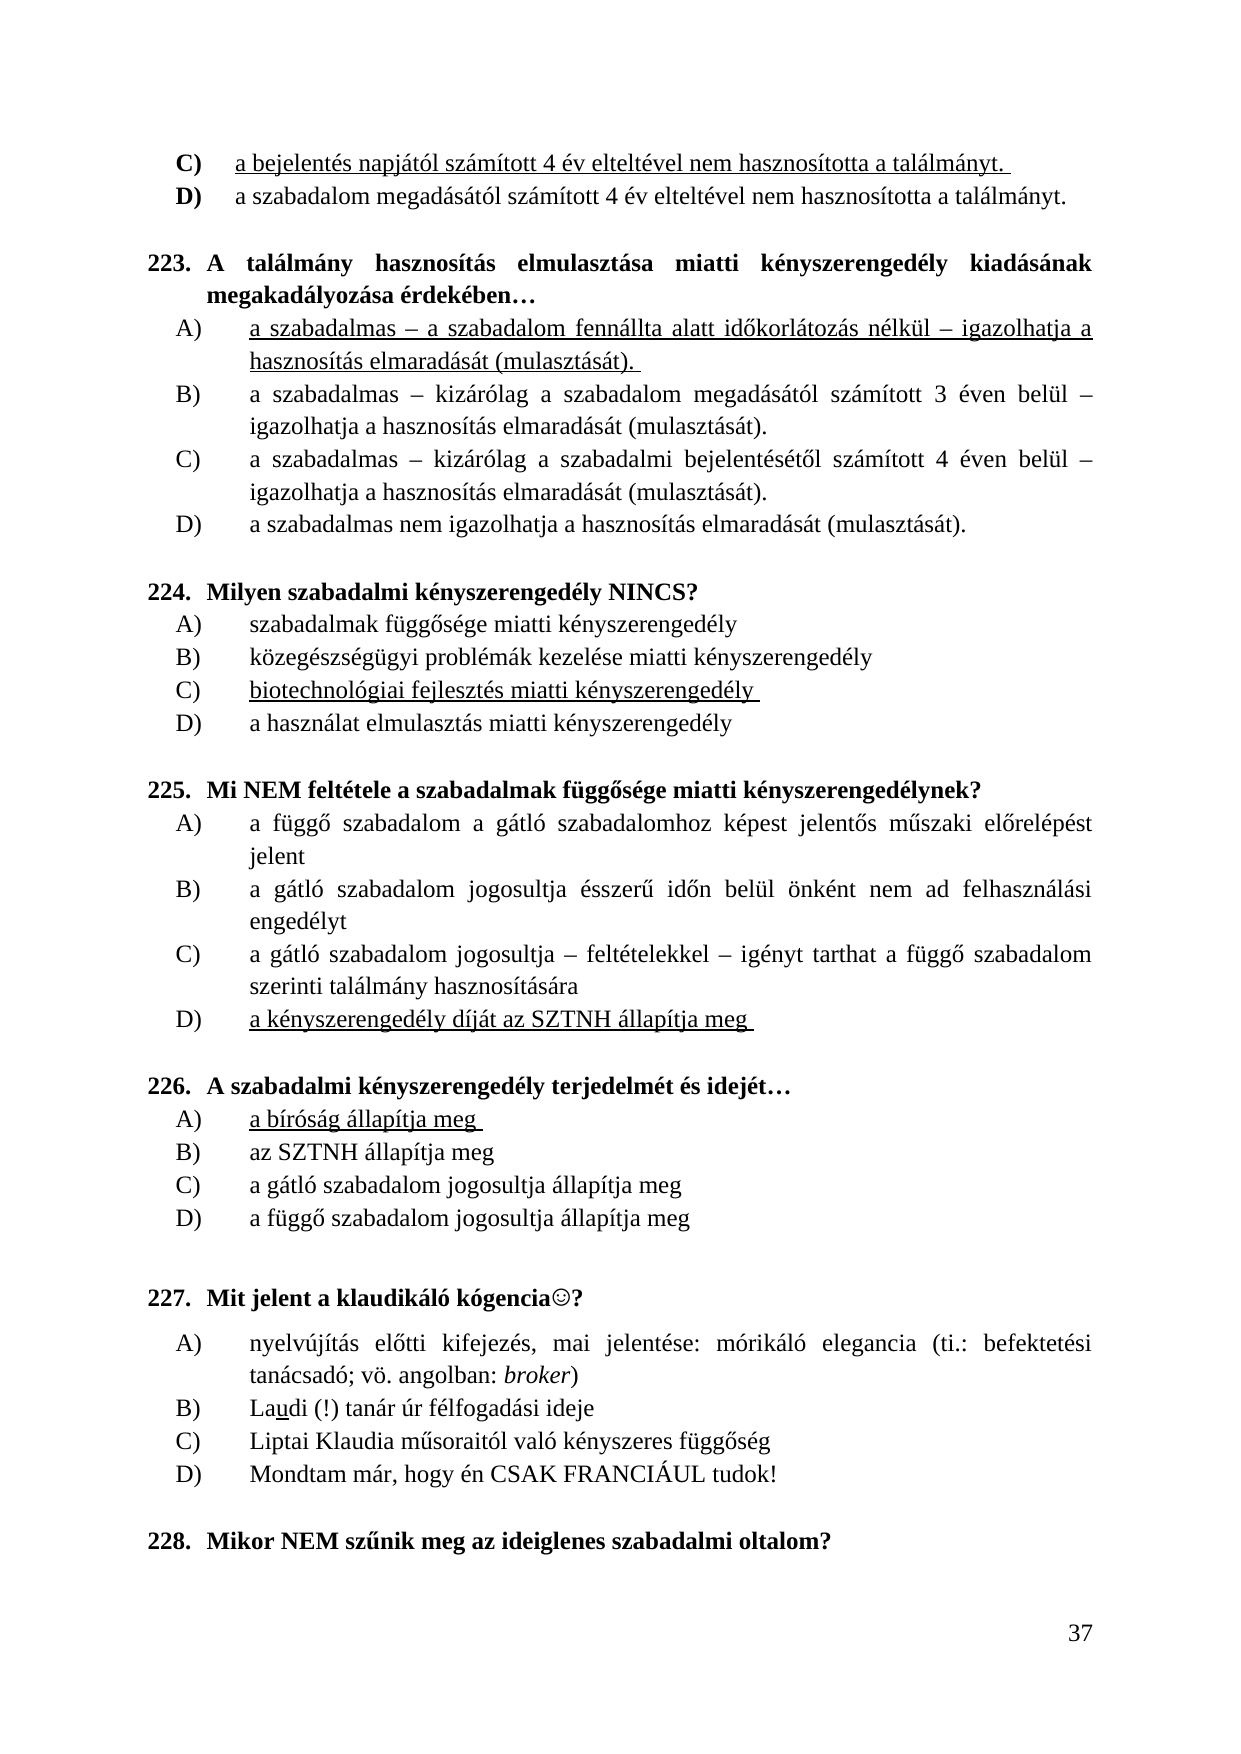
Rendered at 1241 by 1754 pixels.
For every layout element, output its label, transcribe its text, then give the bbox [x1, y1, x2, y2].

list biotechnológiai fejlesztés miatti kényszerengedély [175, 675, 1093, 704]
list A találmány hasznosítás elmulasztása miatti kényszerengedély kiadásának megakadályozása érdekében… [147, 248, 1093, 309]
list A szabadalmi kényszerengedély terjedelmét és idejét… [147, 1071, 1093, 1100]
list Laudi (!) tanár úr félfogadási ideje [175, 1393, 1093, 1422]
list a gátló szabadalom jogosultja állapítja meg [175, 1170, 1093, 1199]
list Liptai Klaudia műsoraitól való kényszeres függőség [175, 1426, 1093, 1455]
list szabadalmak függősége miatti kényszerengedély [175, 609, 1093, 638]
list a használat elmulasztás miatti kényszerengedély [175, 708, 1093, 737]
list az SZTNH állapítja meg [175, 1137, 1093, 1166]
list közegészségügyi problémák kezelése miatti kényszerengedély [175, 642, 1093, 671]
list a szabadalmas nem igazolhatja a hasznosítás elmaradását (mulasztását). [175, 509, 1093, 538]
list a bíróság állapítja meg [175, 1104, 1093, 1133]
list a függő szabadalom jogosultja állapítja meg [175, 1203, 1093, 1232]
list Mi NEM feltétele a szabadalmak függősége miatti kényszerengedélynek? [147, 775, 1093, 804]
list a függő szabadalom a gátló szabadalomhoz képest jelentős műszaki előrelépést jelent [175, 808, 1093, 869]
list nyelvújítás előtti kifejezés, mai jelentése: mórikáló elegancia (ti.: befektetési tanácsadó; vö. angolban: broker) [175, 1328, 1093, 1389]
list a kényszerengedély díját az SZTNH állapítja meg [175, 1004, 1093, 1033]
list a szabadalmas – kizárólag a szabadalmi bejelentésétől számított 4 éven belül – igazolhatja a hasznosítás elmaradását (mulasztását). [175, 444, 1093, 505]
list a gátló szabadalom jogosultja – feltételekkel – igényt tarthat a függő szabadalom szerinti találmány hasznosítására [175, 939, 1093, 1000]
list Milyen szabadalmi kényszerengedély NINCS? [147, 577, 1093, 605]
list Mikor NEM szűnik meg az ideiglenes szabadalmi oltalom? [147, 1526, 1093, 1555]
list Mit jelent a klaudikáló kógencia☺? [147, 1270, 1093, 1321]
list a bejelentés napjától számított 4 év elteltével nem hasznosította a találmányt. [175, 148, 1093, 177]
list a szabadalmas – kizárólag a szabadalom megadásától számított 3 éven belül – igazolhatja a hasznosítás elmaradását (mulasztását). [175, 379, 1093, 440]
list a szabadalom megadásától számított 4 év elteltével nem hasznosította a találmányt. [175, 181, 1093, 210]
list a szabadalmas – a szabadalom fennállta alatt időkorlátozás nélkül – igazolhatja a hasznosítás elmaradását (mulasztását). [175, 313, 1093, 375]
list Mondtam már, hogy én CSAK FRANCIÁUL tudok! [175, 1459, 1093, 1488]
list a gátló szabadalom jogosultja ésszerű időn belül önként nem ad felhasználási engedélyt [175, 874, 1093, 935]
